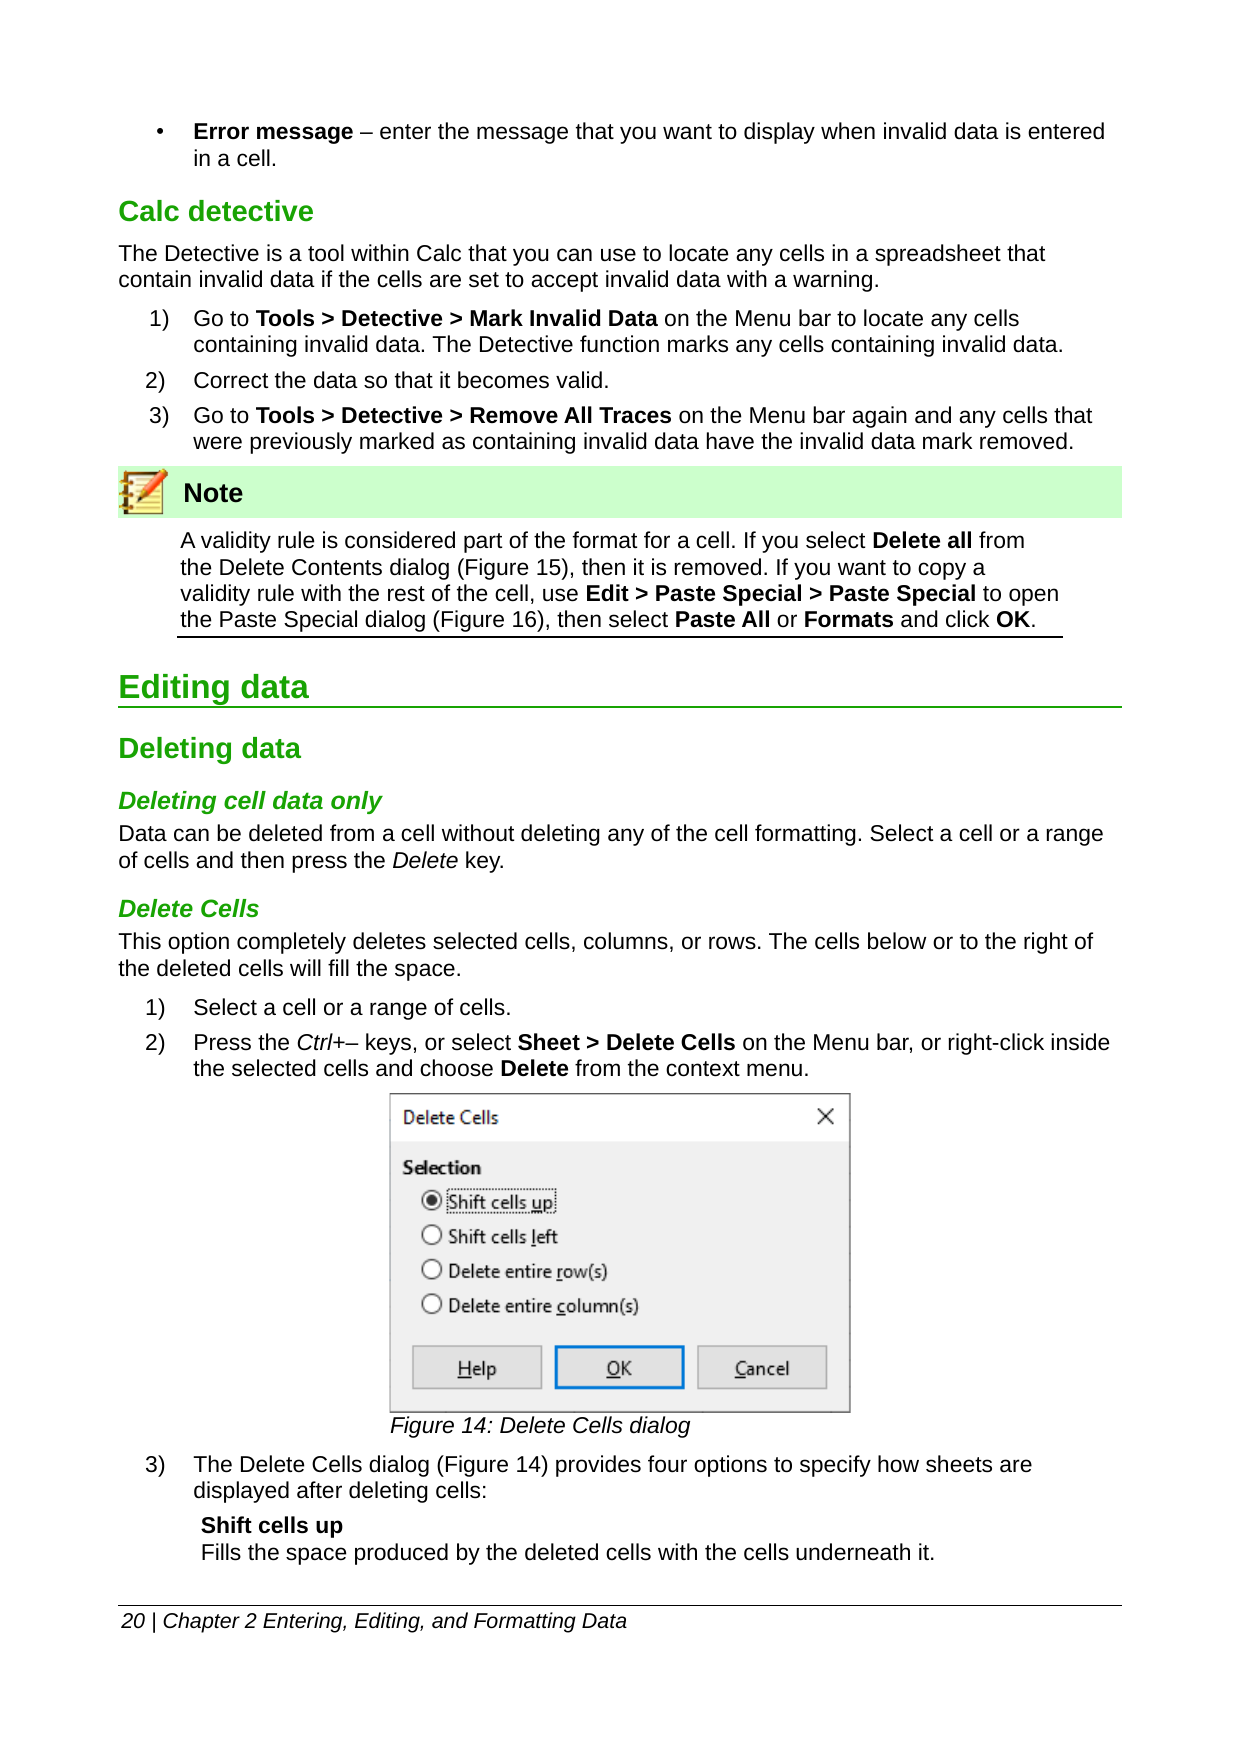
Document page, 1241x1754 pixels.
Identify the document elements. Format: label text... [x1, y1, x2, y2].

subtitle Calc detective [118, 194, 1122, 228]
text Shift cells up [201, 1512, 1122, 1538]
list Error message – enter the message that you want to display when invalid data is entered in a cell. [156, 118, 1122, 171]
text The Detective is a tool within Calc that you can use to locate any cells in a spreadsheet that contain invalid data if the cells are set to accept invalid data with a warning. [118, 240, 1122, 292]
list The Delete Cells dialog (Figure 14) provides four options to specify how sheets are displayed after deleting cells: [165, 1451, 1122, 1503]
subtitle Editing data [118, 667, 1122, 706]
list Press the Ctrl+– keys, or select Sheet > Delete Cells on the Menu bar, or right-click inside the selected cells and choose Delete from the context menu. [165, 1029, 1122, 1081]
text This option completely deletes selected cells, columns, or rows. The cells below or to the right of the deleted cells will fill the space. [118, 928, 1122, 981]
text A validity rule is considered part of the format for a cell. If you select Delete all from the Delete Contents dialog (Figure 15), then it is removed. If you want to copy a validity rule with the rest of the cell, use Edit > Paste Special > Paste Special to open the Paste Special dialog (Figure 16), then select Paste All or Formats and click OK. [177, 524, 1063, 636]
text Data can be deleted from a cell without deleting any of the cell formatting. Select a cell or a range of cells and then press the Delete key. [118, 820, 1122, 873]
subtitle Note [118, 466, 1122, 518]
text Figure 14: Delete Cells dialog [390, 1413, 851, 1439]
picture [119, 467, 170, 518]
subtitle Deleting data [118, 731, 1122, 765]
list Select a cell or a range of cells. [165, 993, 1122, 1020]
subtitle Delete Cells [118, 894, 1122, 922]
picture [389, 1093, 851, 1413]
text Fills the space produced by the deleted cells with the cells underneath it. [201, 1538, 1122, 1565]
list Correct the data so that it becomes valid. [165, 367, 1122, 393]
subtitle Deleting cell data only [118, 786, 1122, 814]
list Go to Tools > Detective > Remove All Traces on the Menu bar again and any cells that were previously marked as containing invalid data have the invalid data mark removed. [169, 402, 1122, 454]
list Go to Tools > Detective > Mark Invalid Data on the Menu bar to locate any cells containing invalid data. The Detective function marks any cells containing invalid data. [169, 305, 1122, 358]
